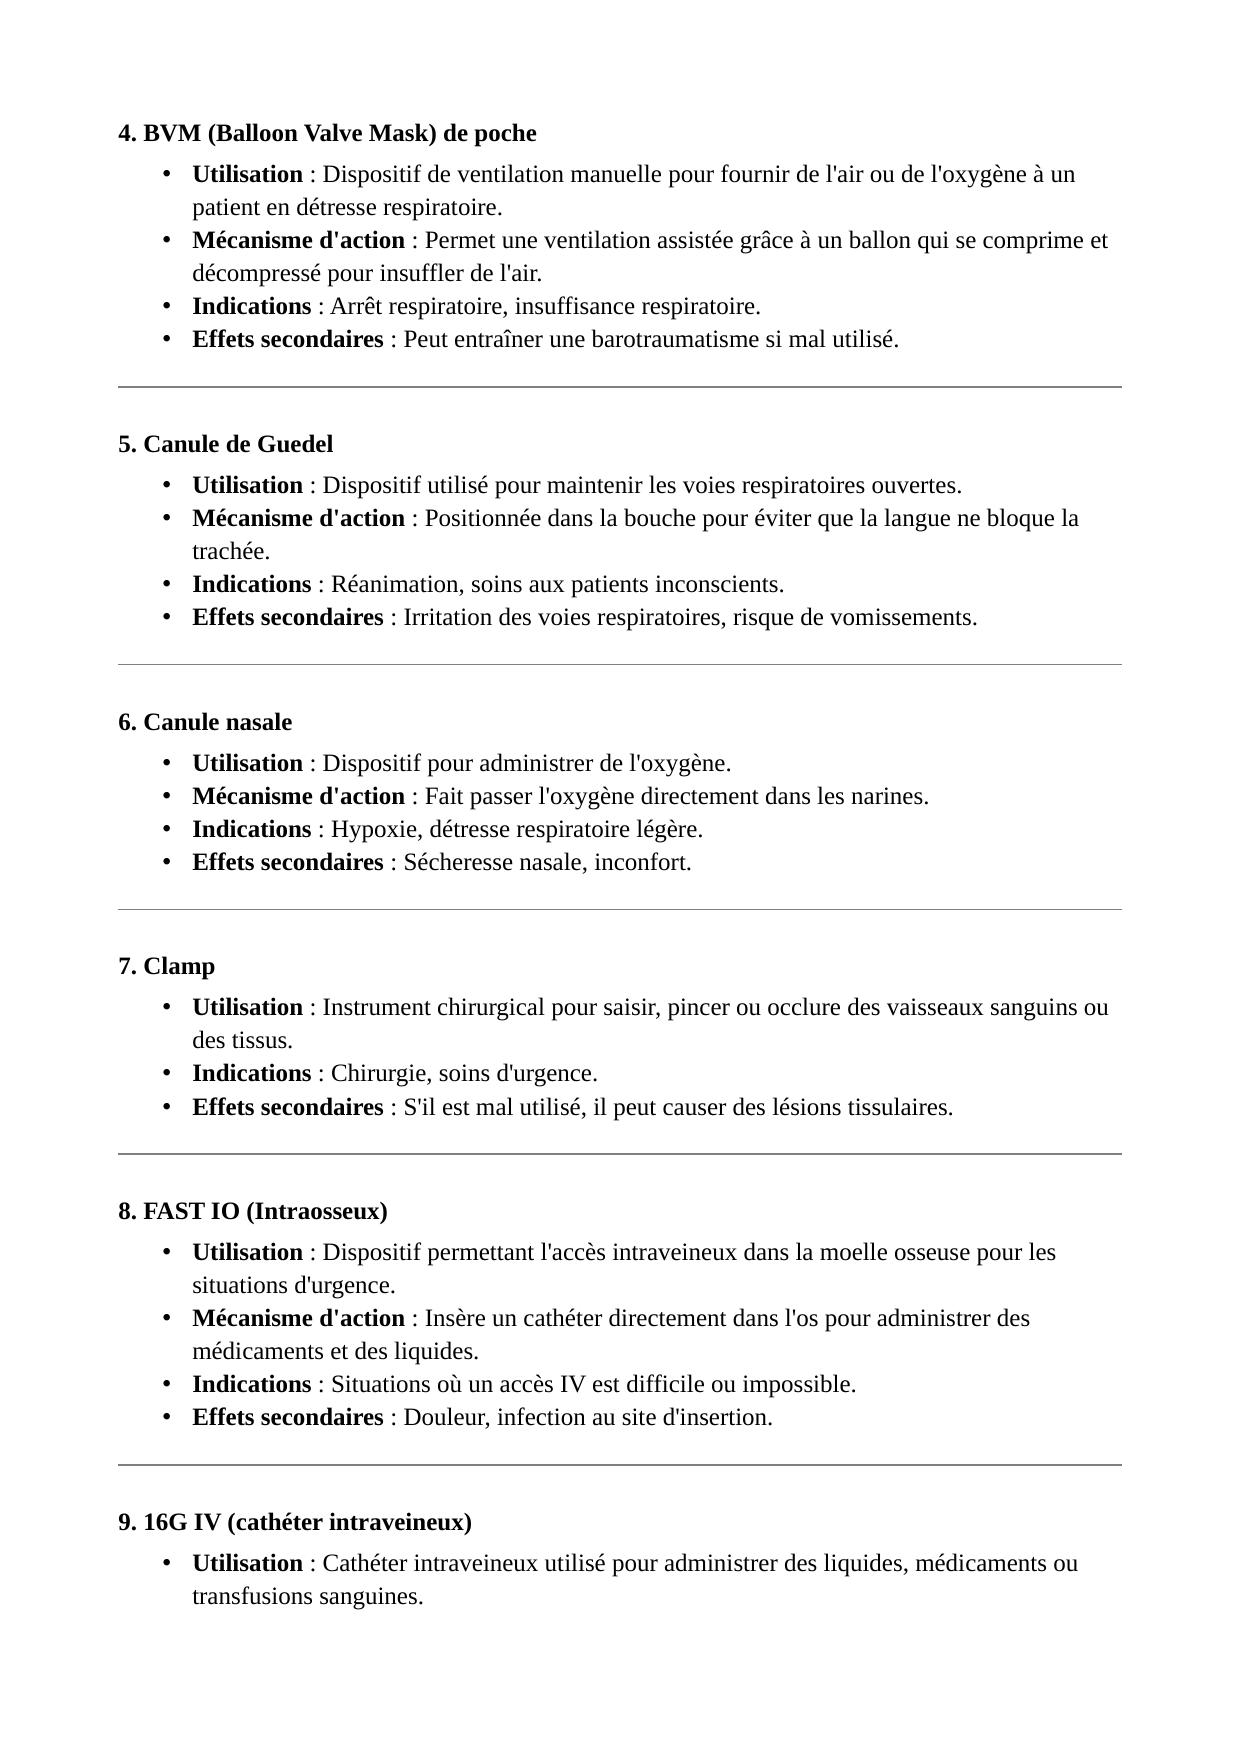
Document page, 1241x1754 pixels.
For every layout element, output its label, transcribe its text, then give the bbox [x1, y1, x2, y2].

list Effets secondaires : Sécheresse nasale, inconfort. [162, 847, 1122, 876]
list Mécanisme d'action : Insère un cathéter directement dans l'os pour administrer des médicaments et des liquides. [162, 1303, 1122, 1365]
subtitle 4. BVM (Balloon Valve Mask) de poche [118, 118, 1122, 147]
subtitle 9. 16G IV (cathéter intraveineux) [118, 1507, 1122, 1535]
list Mécanisme d'action : Permet une ventilation assistée grâce à un ballon qui se comprime et décompressé pour insuffler de l'air. [162, 225, 1122, 287]
subtitle 7. Clamp [118, 951, 1122, 980]
list Utilisation : Dispositif permettant l'accès intraveineux dans la moelle osseuse pour les situations d'urgence. [162, 1237, 1122, 1299]
list Indications : Réanimation, soins aux patients inconscients. [162, 569, 1122, 598]
list Indications : Arrêt respiratoire, insuffisance respiratoire. [162, 291, 1122, 320]
list Indications : Hypoxie, détresse respiratoire légère. [162, 814, 1122, 843]
list Utilisation : Dispositif pour administrer de l'oxygène. [162, 748, 1122, 777]
list Effets secondaires : Irritation des voies respiratoires, risque de vomissements. [162, 602, 1122, 631]
subtitle 5. Canule de Guedel [118, 429, 1122, 458]
list Utilisation : Dispositif utilisé pour maintenir les voies respiratoires ouvertes. [162, 470, 1122, 499]
list Indications : Situations où un accès IV est difficile ou impossible. [162, 1369, 1122, 1398]
list Indications : Chirurgie, soins d'urgence. [162, 1058, 1122, 1087]
list Mécanisme d'action : Positionnée dans la bouche pour éviter que la langue ne bloque la trachée. [162, 503, 1122, 565]
subtitle 8. FAST IO (Intraosseux) [118, 1196, 1122, 1225]
list Mécanisme d'action : Fait passer l'oxygène directement dans les narines. [162, 781, 1122, 809]
list Utilisation : Dispositif de ventilation manuelle pour fournir de l'air ou de l'oxygène à un patient en détresse respiratoire. [162, 159, 1122, 221]
list Utilisation : Cathéter intraveineux utilisé pour administrer des liquides, médicaments ou transfusions sanguines. [162, 1548, 1122, 1610]
list Effets secondaires : Douleur, infection au site d'insertion. [162, 1402, 1122, 1431]
list Effets secondaires : S'il est mal utilisé, il peut causer des lésions tissulaires. [162, 1092, 1122, 1120]
list Utilisation : Instrument chirurgical pour saisir, pincer ou occlure des vaisseaux sanguins ou des tissus. [162, 992, 1122, 1054]
list Effets secondaires : Peut entraîner une barotraumatisme si mal utilisé. [162, 324, 1122, 353]
subtitle 6. Canule nasale [118, 707, 1122, 735]
